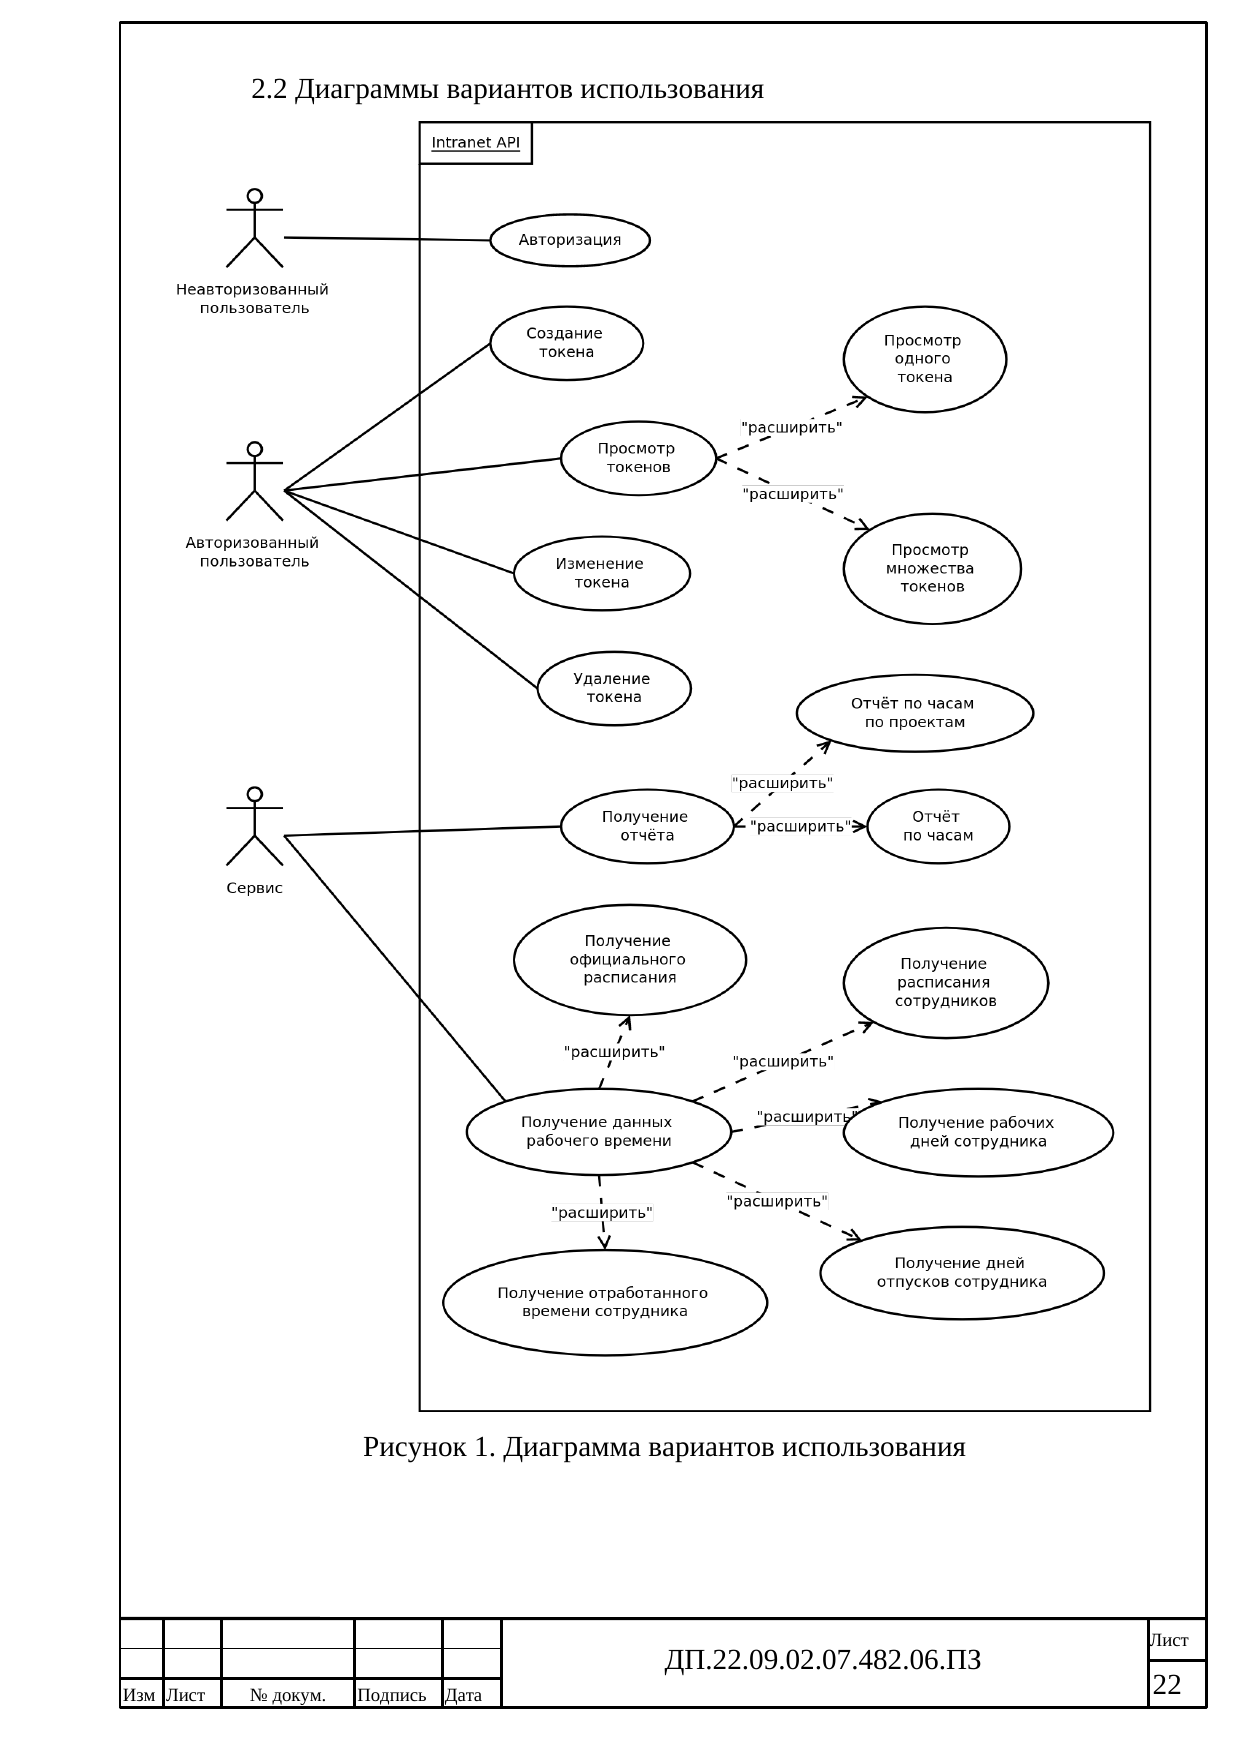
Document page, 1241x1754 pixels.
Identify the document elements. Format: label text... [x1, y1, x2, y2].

text Рисунок 1. Диаграмма вариантов использования [177, 1413, 1152, 1463]
picture [177, 121, 1152, 1413]
subtitle Диаграммы вариантов использования [251, 71, 1152, 105]
